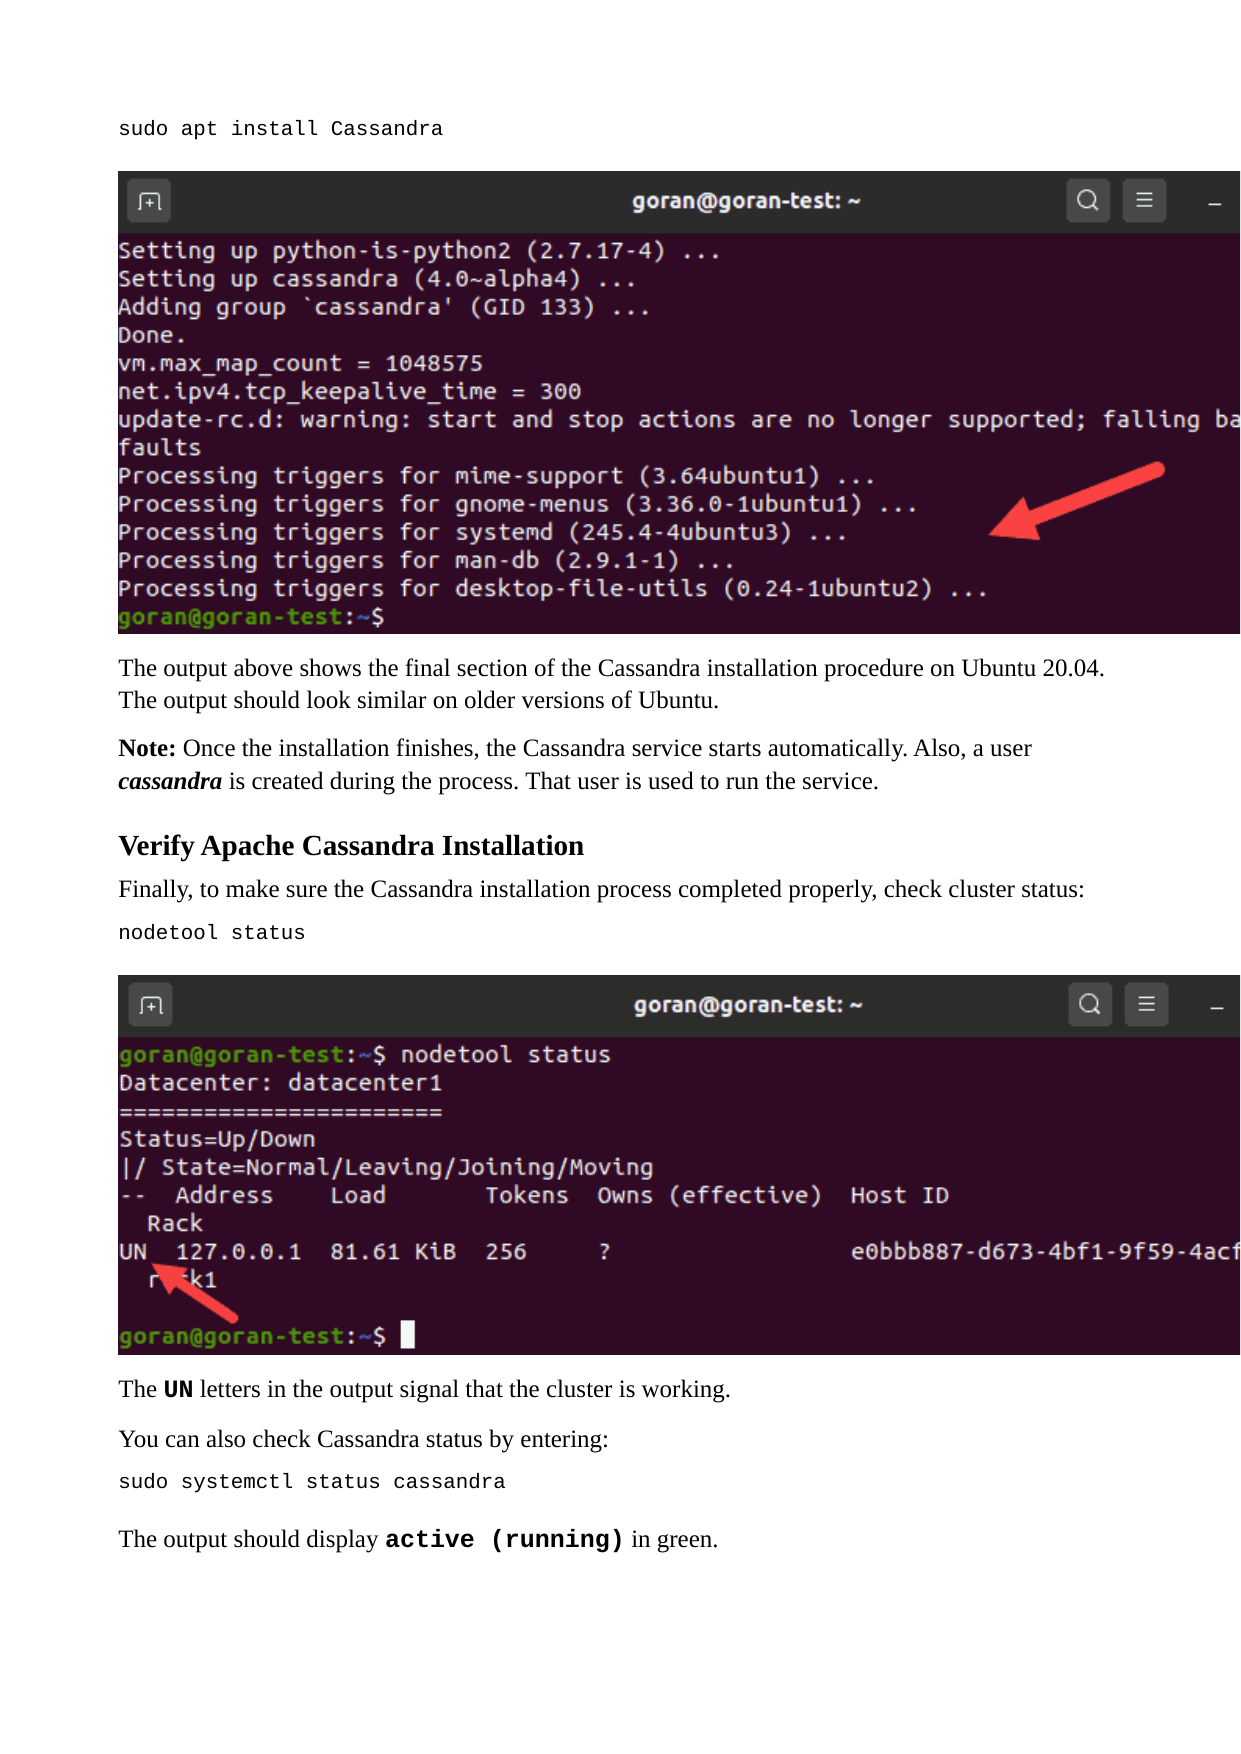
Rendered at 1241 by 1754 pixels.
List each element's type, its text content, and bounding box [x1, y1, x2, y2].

text The output above shows the final section of the Cassandra installation procedure on Ubuntu 20.04. The output should look similar on older versions of Ubuntu. [118, 653, 1122, 714]
picture [118, 975, 1241, 1355]
text nodetool status [118, 922, 1122, 946]
text The output should display active (running) in green. [118, 1524, 1122, 1555]
subtitle Verify Apache Cassandra Installation [118, 828, 1122, 862]
text sudo systemctl status cassandra [118, 1471, 1122, 1495]
picture [118, 171, 1241, 634]
text sudo apt install Cassandra [118, 118, 1122, 142]
text Finally, to make sure the Cassandra installation process completed properly, check cluster status: [118, 874, 1122, 903]
text The UN letters in the output signal that the cluster is working. [118, 1374, 1122, 1404]
text Note: Once the installation finishes, the Cassandra service starts automatically. Also, a user cassandra is created during the process. That user is used to run the service. [118, 733, 1122, 795]
text You can also check Cassandra status by entering: [118, 1424, 1122, 1452]
